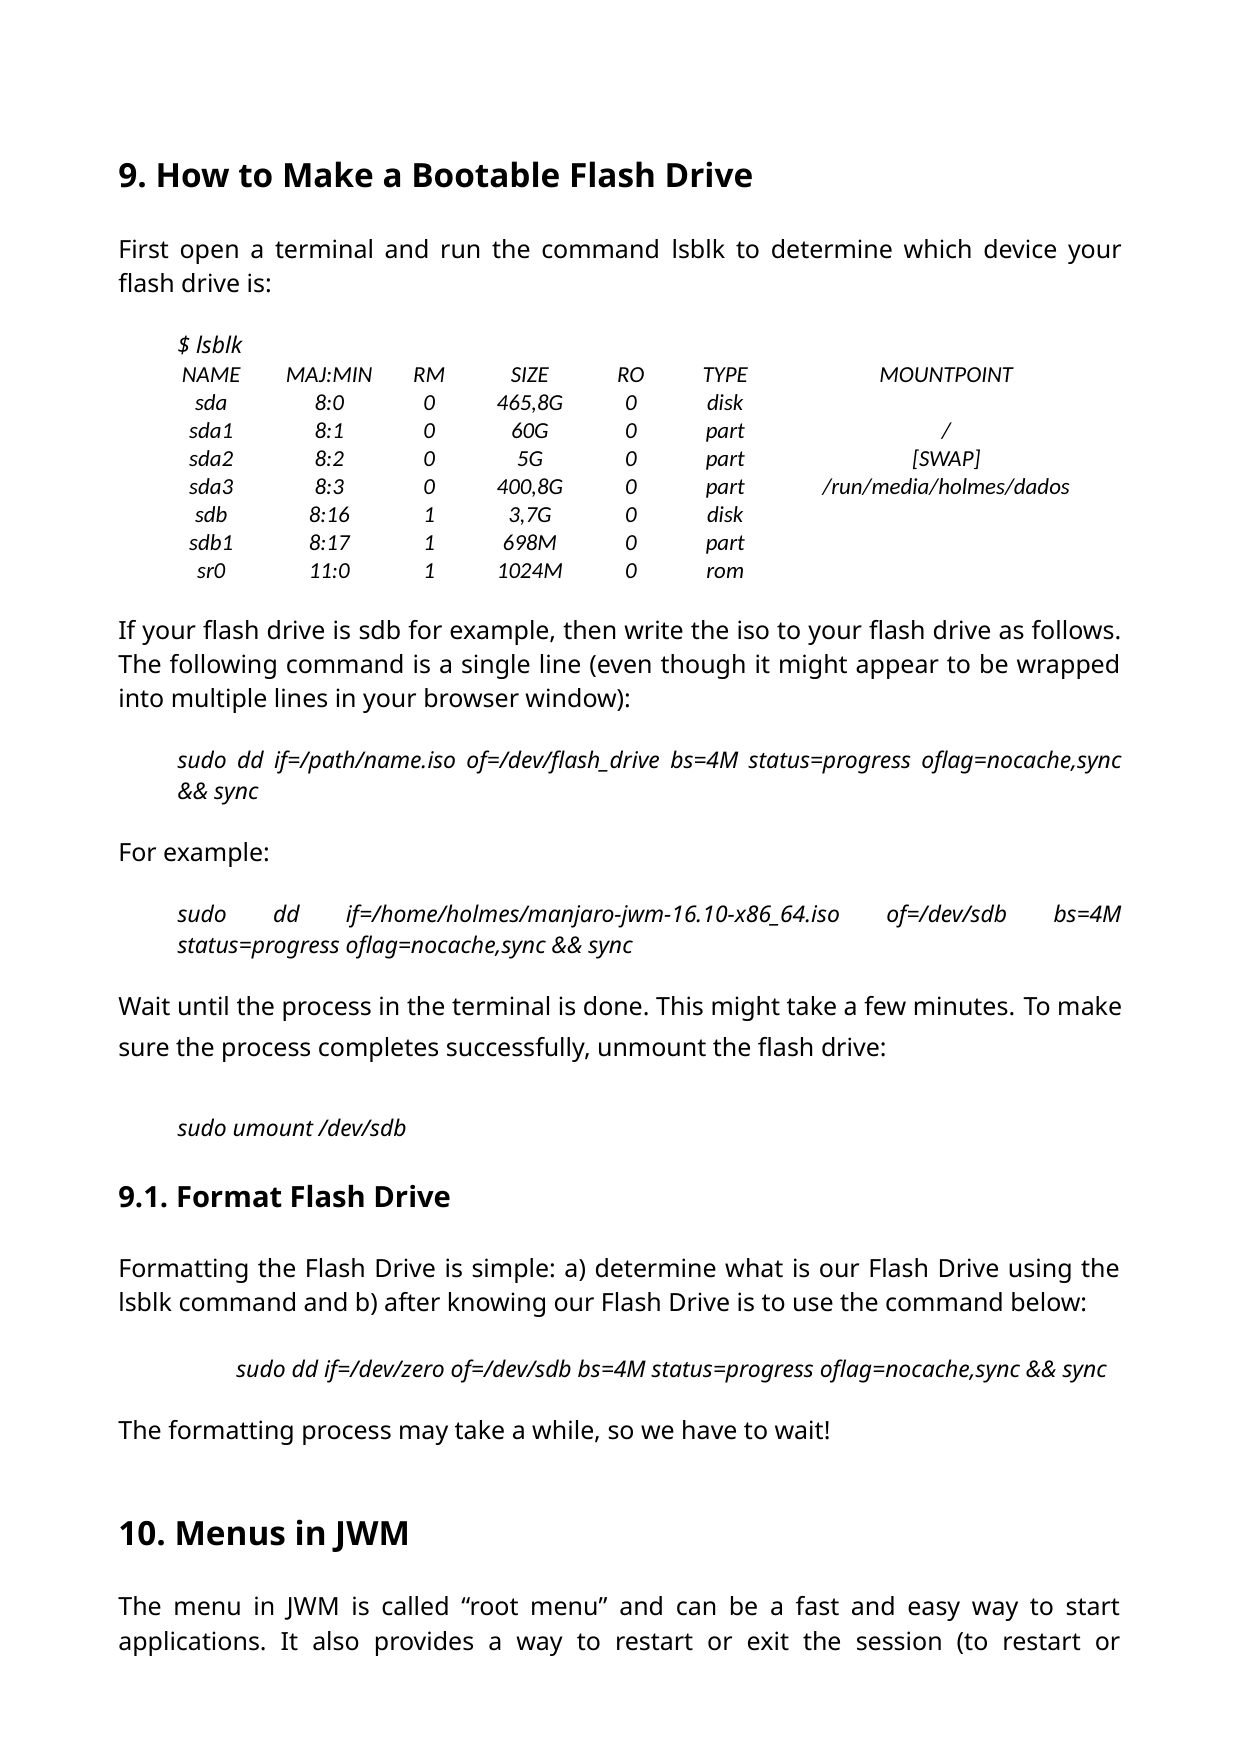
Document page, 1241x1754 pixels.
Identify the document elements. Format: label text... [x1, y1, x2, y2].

table_cell 8:3 [264, 472, 394, 500]
text Formatting the Flash Drive is simple: a) determine what is our Flash Drive using the lsblk command and b) after knowing our Flash Drive is to use the command below: [118, 1251, 1122, 1319]
table_header RM [394, 360, 464, 388]
text sudo dd if=/dev/zero of=/dev/sdb bs=4M status=progress oflag=nocache,sync && sync [236, 1353, 1122, 1384]
table_cell 0 [595, 444, 666, 472]
table_cell 8:1 [264, 416, 394, 444]
table_cell [784, 388, 1108, 416]
table_cell 3,7G [464, 500, 595, 528]
table_cell 8:16 [264, 500, 394, 528]
table_cell 1 [394, 556, 464, 584]
table_cell 5G [464, 444, 595, 472]
table_cell 1024M [464, 556, 595, 584]
text sudo dd if=/home/holmes/manjaro-jwm-16.10-x86_64.iso of=/dev/sdb bs=4M status=progress oflag=nocache,sync && sync [177, 898, 1122, 960]
text The menu in JWM is called “root menu” and can be a fast and easy way to start applications. It also provides a way to restart or exit the session (to restart or [118, 1589, 1122, 1657]
table_cell 8:2 [264, 444, 394, 472]
table_cell 0 [595, 500, 666, 528]
subtitle 9.1. Format Flash Drive [118, 1177, 1122, 1216]
text If your flash drive is sdb for example, then write the iso to your flash drive as follows. The following command is a single line (even though it might appear to be wrapped into multiple lines in your browser window): [118, 613, 1122, 715]
table_header NAME [158, 360, 264, 388]
table_cell 11:0 [264, 556, 394, 584]
table_cell / [784, 416, 1108, 444]
table_cell sdb [158, 500, 264, 528]
table_cell part [666, 528, 784, 556]
text $ lsblk [177, 328, 1122, 360]
table_cell 0 [595, 388, 666, 416]
table_cell 0 [595, 528, 666, 556]
subtitle 10. Menus in JWM [118, 1509, 1122, 1555]
table_cell rom [666, 556, 784, 584]
table_cell 465,8G [464, 388, 595, 416]
table_cell 400,8G [464, 472, 595, 500]
text The formatting process may take a while, so we have to wait! [118, 1413, 1122, 1447]
table_cell 60G [464, 416, 595, 444]
table_cell [SWAP] [784, 444, 1108, 472]
table_cell sr0 [158, 556, 264, 584]
table_cell 0 [595, 556, 666, 584]
table_cell 0 [394, 416, 464, 444]
table_cell [784, 500, 1108, 528]
text sudo umount /dev/sdb [177, 1111, 1063, 1143]
table_cell sda3 [158, 472, 264, 500]
table_cell sda [158, 388, 264, 416]
table_cell 1 [394, 528, 464, 556]
table_cell 0 [595, 416, 666, 444]
table_cell 1 [394, 500, 464, 528]
table_cell disk [666, 388, 784, 416]
subtitle 9. How to Make a Bootable Flash Drive [118, 152, 1122, 198]
table_cell [784, 556, 1108, 584]
text Wait until the process in the terminal is done. This might take a few minutes. To make sure the process completes successfully, unmount the flash drive: [118, 989, 1122, 1064]
table_cell 0 [394, 472, 464, 500]
table_cell [784, 528, 1108, 556]
table_cell disk [666, 500, 784, 528]
table_cell 8:0 [264, 388, 394, 416]
table_cell 0 [595, 472, 666, 500]
table_header RO [595, 360, 666, 388]
table_cell 8:17 [264, 528, 394, 556]
table_header MOUNTPOINT [784, 360, 1108, 388]
table_cell 698M [464, 528, 595, 556]
text First open a terminal and run the command lsblk to determine which device your flash drive is: [118, 232, 1122, 300]
table_header SIZE [464, 360, 595, 388]
table_cell 0 [394, 388, 464, 416]
text sudo dd if=/path/name.iso of=/dev/flash_drive bs=4M status=progress oflag=nocache,sync && sync [177, 744, 1122, 806]
table_header TYPE [666, 360, 784, 388]
table_cell /run/media/holmes/dados [784, 472, 1108, 500]
table_cell part [666, 444, 784, 472]
text For example: [118, 835, 1122, 869]
table_cell part [666, 416, 784, 444]
table_cell 0 [394, 444, 464, 472]
table_cell part [666, 472, 784, 500]
table_header MAJ:MIN [264, 360, 394, 388]
table_cell sdb1 [158, 528, 264, 556]
table_cell sda2 [158, 444, 264, 472]
table_cell sda1 [158, 416, 264, 444]
